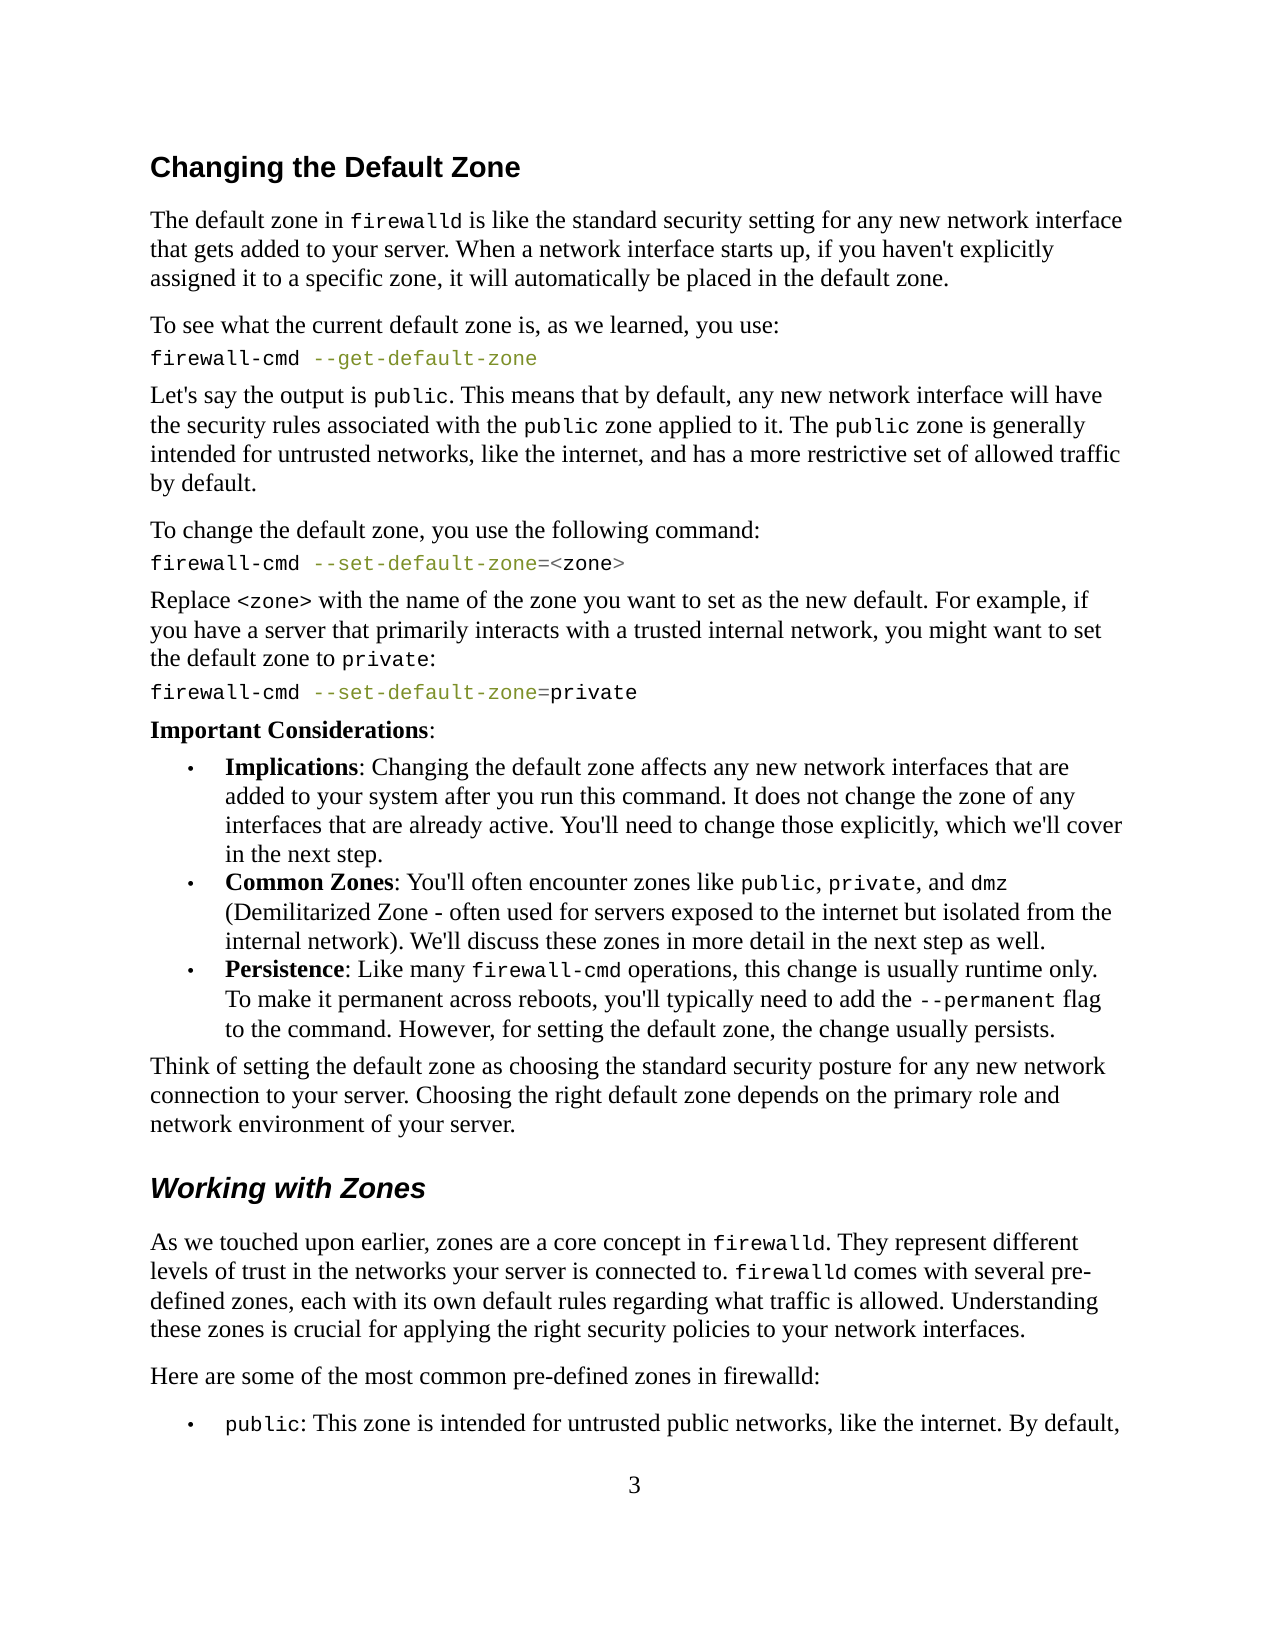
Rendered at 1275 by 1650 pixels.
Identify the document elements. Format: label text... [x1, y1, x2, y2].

list Implications: Changing the default zone affects any new network interfaces that are added to your system after you run this command. It does not change the zone of any interfaces that are already active. You'll need to change those explicitly, which we'll cover in the next step. [187, 752, 1125, 867]
text firewall-cmd --get-default-zone [150, 348, 1125, 371]
list Common Zones: You'll often encounter zones like public, private, and dmz (Demilitarized Zone - often used for servers exposed to the internet but isolated from the internal network). We'll discuss these zones in more detail in the next step as well. [187, 867, 1125, 954]
text Let's say the output is public. This means that by default, any new network interface will have the security rules associated with the public zone applied to it. The public zone is generally intended for untrusted networks, like the internet, and has a more restrictive set of allowed traffic by default. [150, 380, 1125, 497]
list Persistence: Like many firewall-cmd operations, this change is usually runtime only. To make it permanent across reboots, you'll typically need to add the --permanent flag to the command. However, for setting the default zone, the change usually persists. [187, 954, 1125, 1042]
subtitle Working with Zones [150, 1172, 1125, 1205]
text To see what the current default zone is, as we learned, you use: [150, 310, 1125, 339]
text Here are some of the most common pre-defined zones in firewalld: [150, 1361, 1125, 1390]
text firewall-cmd --set-default-zone=<zone> [150, 553, 1125, 576]
text To change the default zone, you use the following command: [150, 515, 1125, 544]
text Think of setting the default zone as choosing the standard security posture for any new network connection to your server. Choosing the right default zone depends on the primary role and network environment of your server. [150, 1051, 1125, 1138]
text As we touched upon earlier, zones are a core concept in firewalld. They represent different levels of trust in the networks your server is connected to. firewalld comes with several pre-defined zones, each with its own default rules regarding what traffic is allowed. Understanding these zones is crucial for applying the right security policies to your network interfaces. [150, 1227, 1125, 1343]
list public: This zone is intended for untrusted public networks, like the internet. By default, [187, 1408, 1125, 1437]
text Replace <zone> with the name of the zone you want to set as the new default. For example, if you have a server that primarily interacts with a trusted internal network, you might want to set the default zone to private: [150, 585, 1125, 673]
subtitle Changing the Default Zone [150, 150, 1125, 183]
text Important Considerations: [150, 715, 1125, 743]
text The default zone in firewalld is like the standard security setting for any new network interface that gets added to your server. When a network interface starts up, if you haven't explicitly assigned it to a specific zone, it will automatically be placed in the default zone. [150, 205, 1125, 292]
text firewall-cmd --set-default-zone=private [150, 682, 1125, 706]
